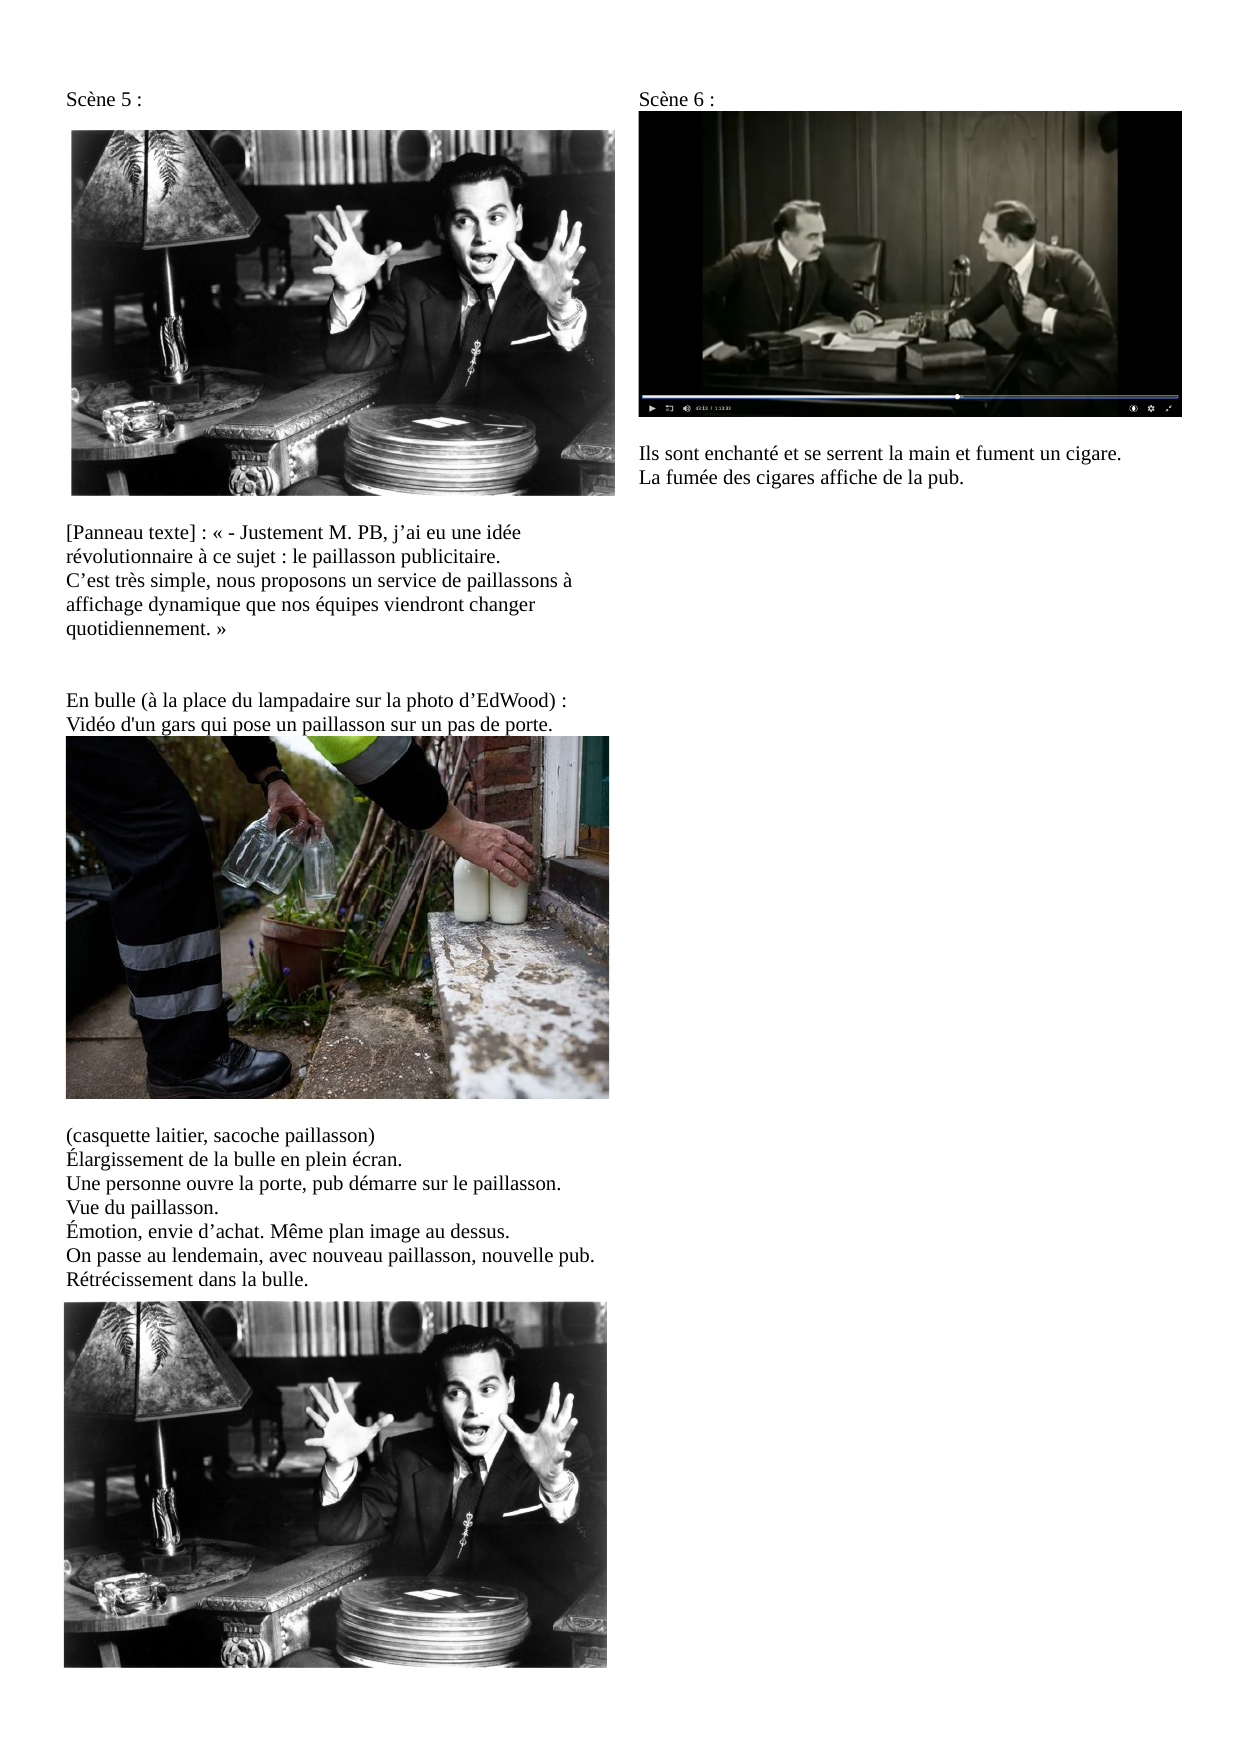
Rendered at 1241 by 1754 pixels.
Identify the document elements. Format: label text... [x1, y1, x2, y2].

text (casquette laitier, sacoche paillasson) [66, 1123, 609, 1147]
text Ils sont enchanté et se serrent la main et fument un cigare. [638, 441, 1182, 464]
text Émotion, envie d’achat. Même plan image au dessus. [66, 1219, 609, 1243]
text Élargissement de la bulle en plein écran. Une personne ouvre la porte, pub démarre sur le paillasson. [66, 1147, 609, 1195]
text Scène 5 : [Panneau texte] : « - Justement M. PB, j’ai eu une idée révolutionnaire à ce sujet : le paillasson publicitaire. C’est très simple, nous proposons un service de paillassons à affichage dynamique que nos équipes viendront changer quotidiennement. » [66, 87, 609, 640]
text En bulle (à la place du lampadaire sur la photo d’EdWood) : [66, 688, 609, 712]
text Vidéo d'un gars qui pose un paillasson sur un pas de porte. [66, 712, 609, 736]
picture [63, 1301, 607, 1668]
text Scène 6 : [638, 87, 1182, 111]
text Vue du paillasson. [66, 1195, 609, 1219]
text On passe au lendemain, avec nouveau paillasson, nouvelle pub. Rétrécissement dans la bulle. [66, 1243, 609, 1291]
picture [71, 130, 615, 496]
text La fumée des cigares affiche de la pub. [638, 464, 1182, 489]
picture [638, 111, 1182, 417]
picture [65, 736, 610, 1099]
text [638, 417, 1182, 441]
